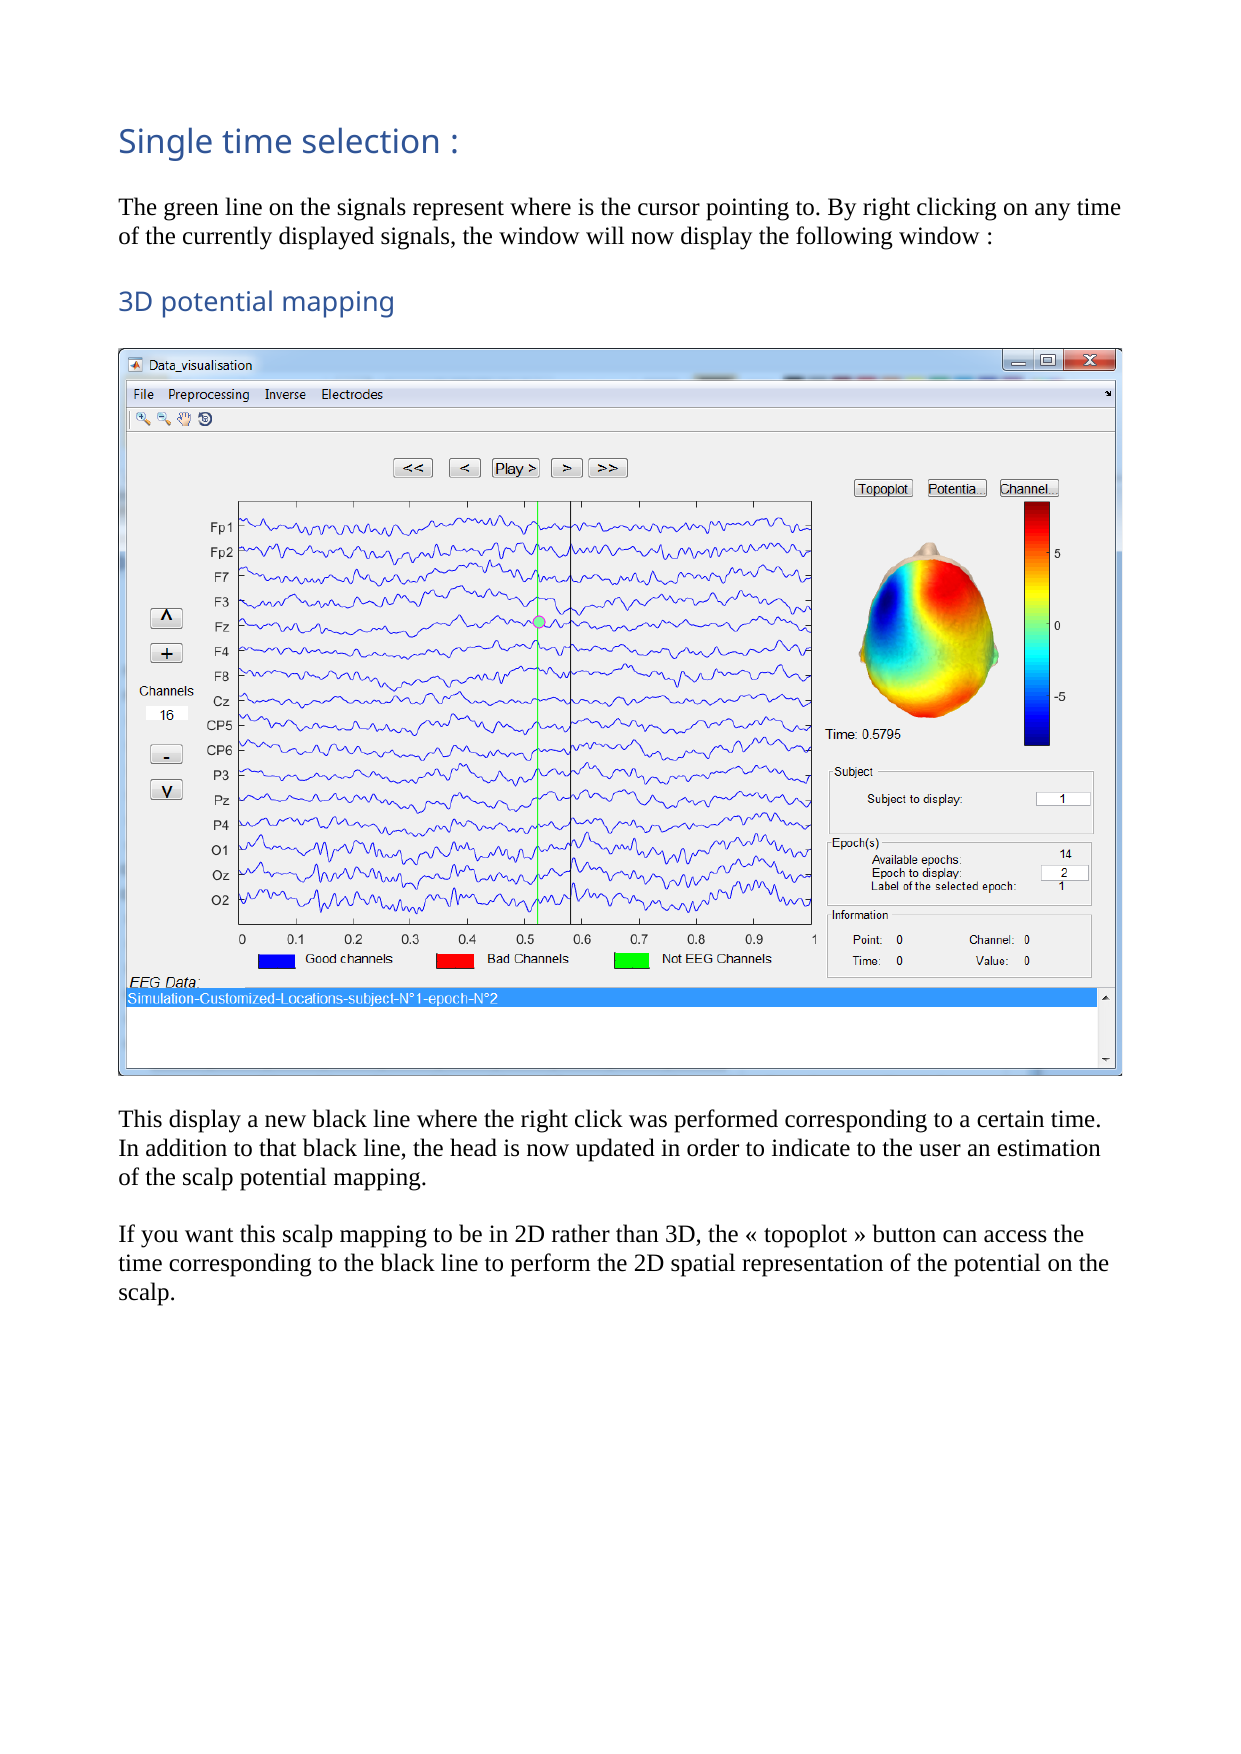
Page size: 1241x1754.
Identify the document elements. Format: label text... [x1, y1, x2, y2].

text This display a new black line where the right click was performed corresponding to a certain time. In addition to that black line, the head is now updated in order to indicate to the user an estimation of the scalp potential mapping. [118, 1104, 1122, 1191]
text If you want this scalp mapping to be in 2D rather than 3D, the « topoplot » button can access the time corresponding to the black line to perform the 2D spatial representation of the potential on the scalp. [118, 1219, 1122, 1306]
subtitle Single time selection : [118, 118, 1122, 163]
subtitle 3D potential mapping [118, 283, 1122, 319]
text The green line on the signals represent where is the cursor pointing to. By right clicking on any time of the currently displayed signals, the window will now display the following window : [118, 192, 1122, 250]
